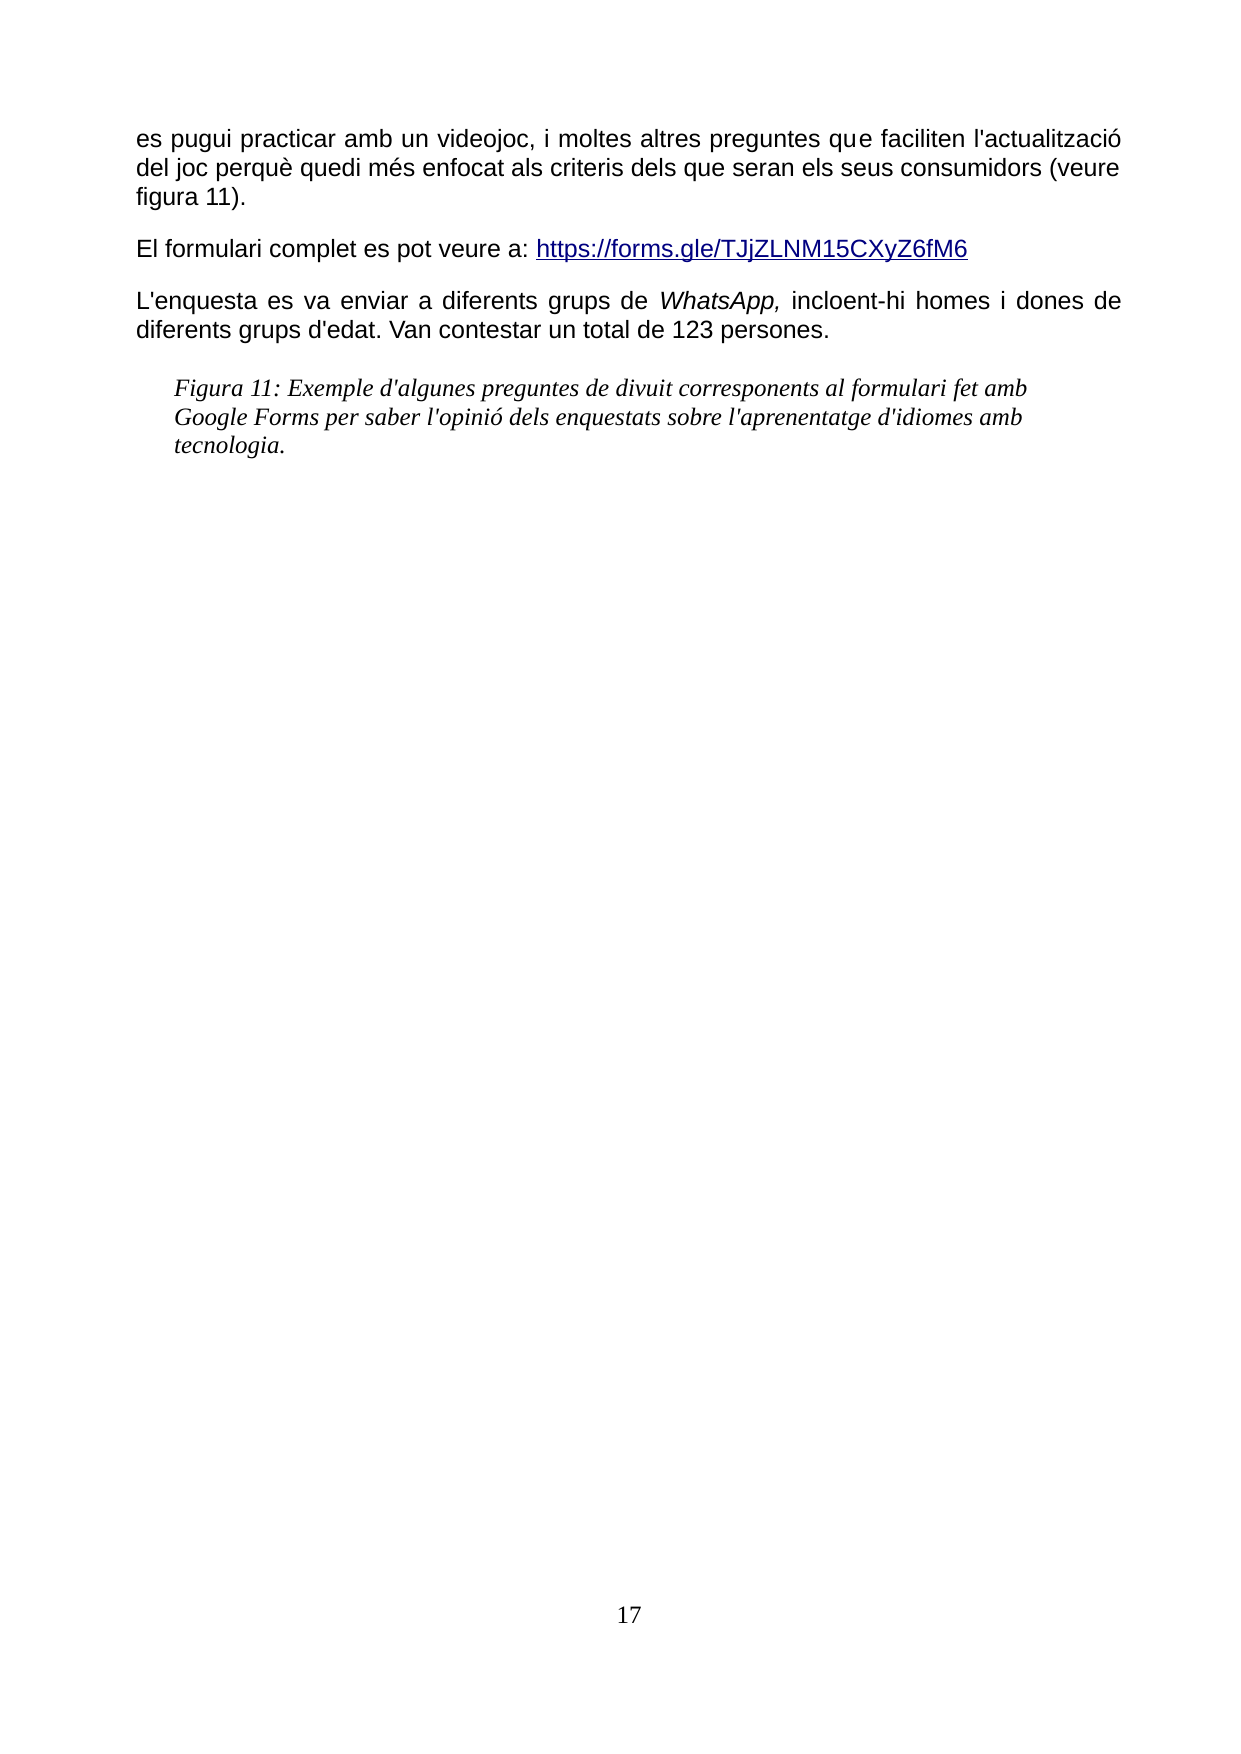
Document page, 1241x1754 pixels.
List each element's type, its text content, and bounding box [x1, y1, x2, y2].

text El formulari complet es pot veure a: https://forms.gle/TJjZLNM15CXyZ6fM6 [136, 234, 1122, 263]
text es pugui practicar amb un videojoc, i moltes altres preguntes que faciliten l'actualització del joc perquè quedi més enfocat als criteris dels que seran els seus consumidors (veure figura 11). [136, 124, 1122, 210]
text Figura 11: Exemple d'algunes preguntes de divuit corresponents al formulari fet amb Google Forms per saber l'opinió dels enquestats sobre l'aprenentatge d'idiomes amb tecnologia. [174, 373, 1053, 459]
text L'enquesta es va enviar a diferents grups de WhatsApp, incloent-hi homes i dones de diferents grups d'edat. Van contestar un total de 123 persones. [136, 286, 1122, 344]
